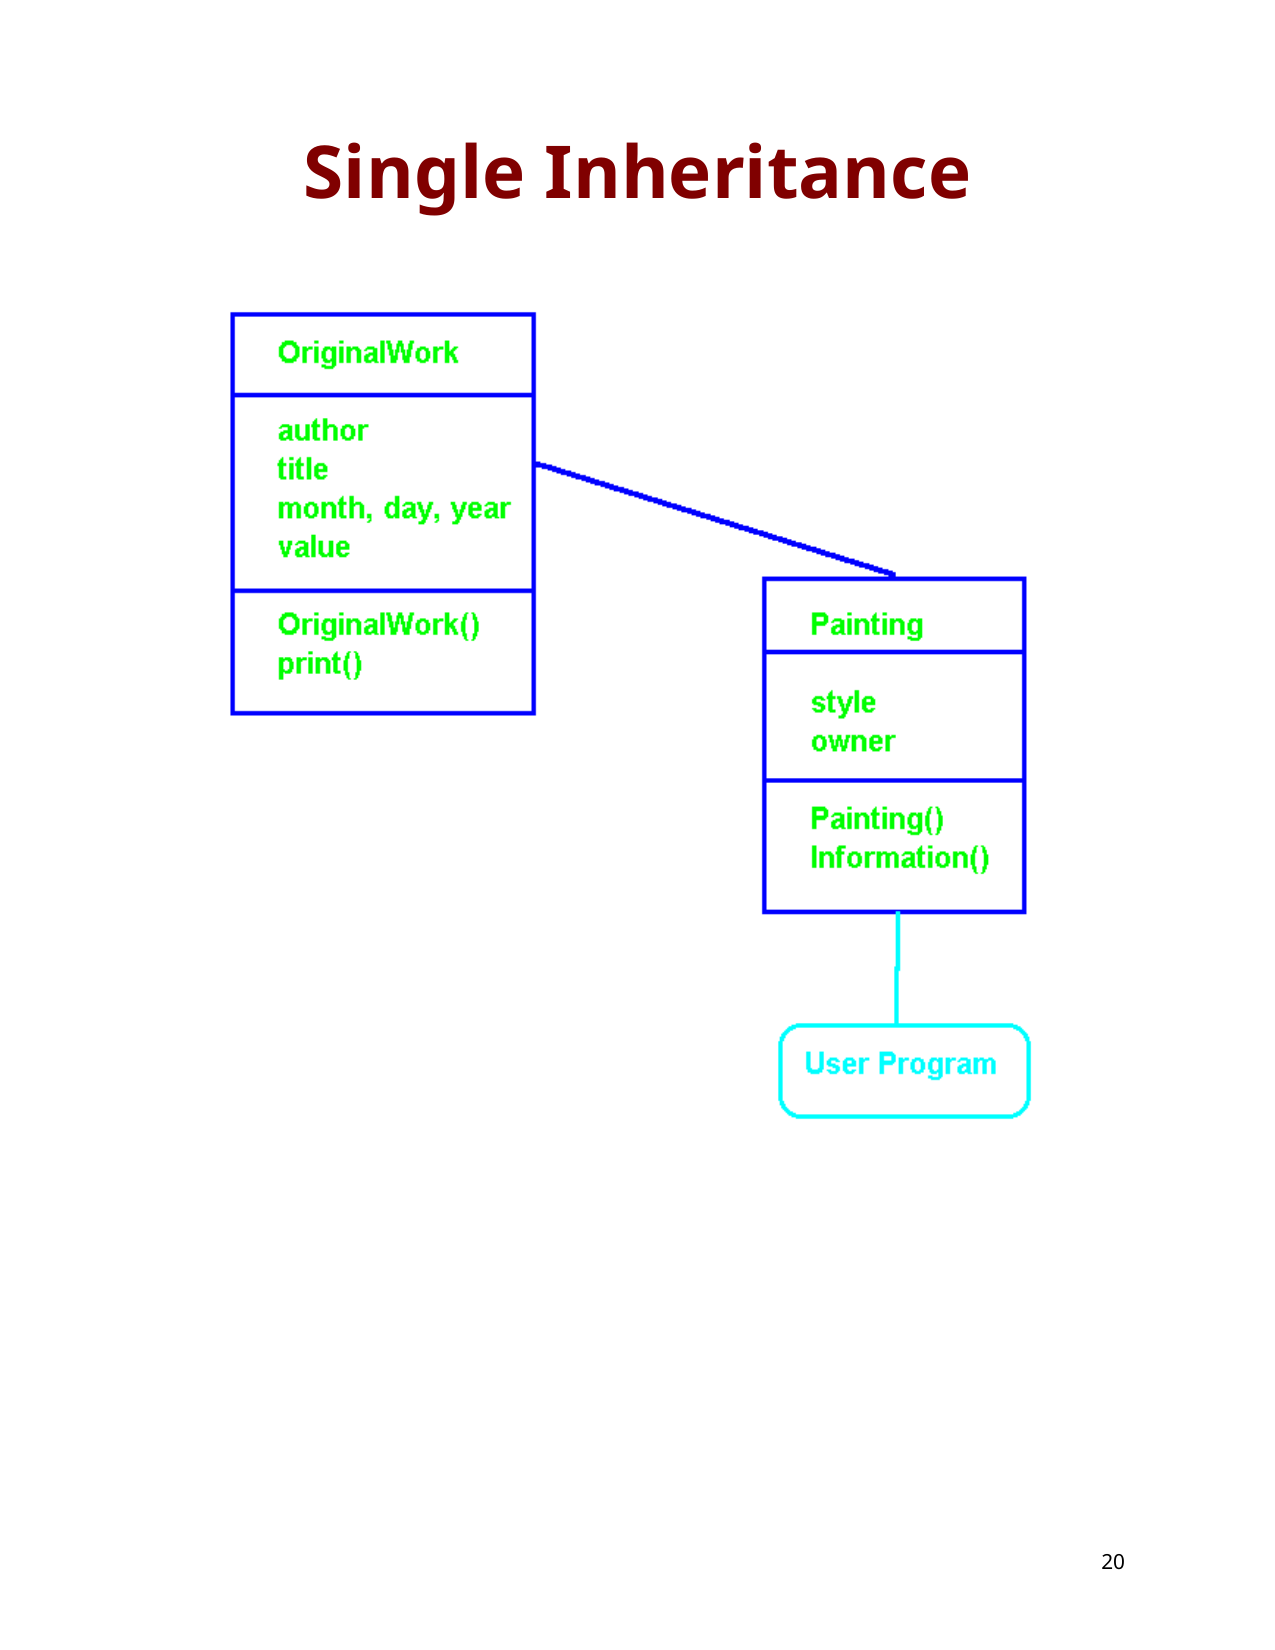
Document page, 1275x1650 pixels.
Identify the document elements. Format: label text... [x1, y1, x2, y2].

text Single Inheritance [150, 120, 1125, 219]
